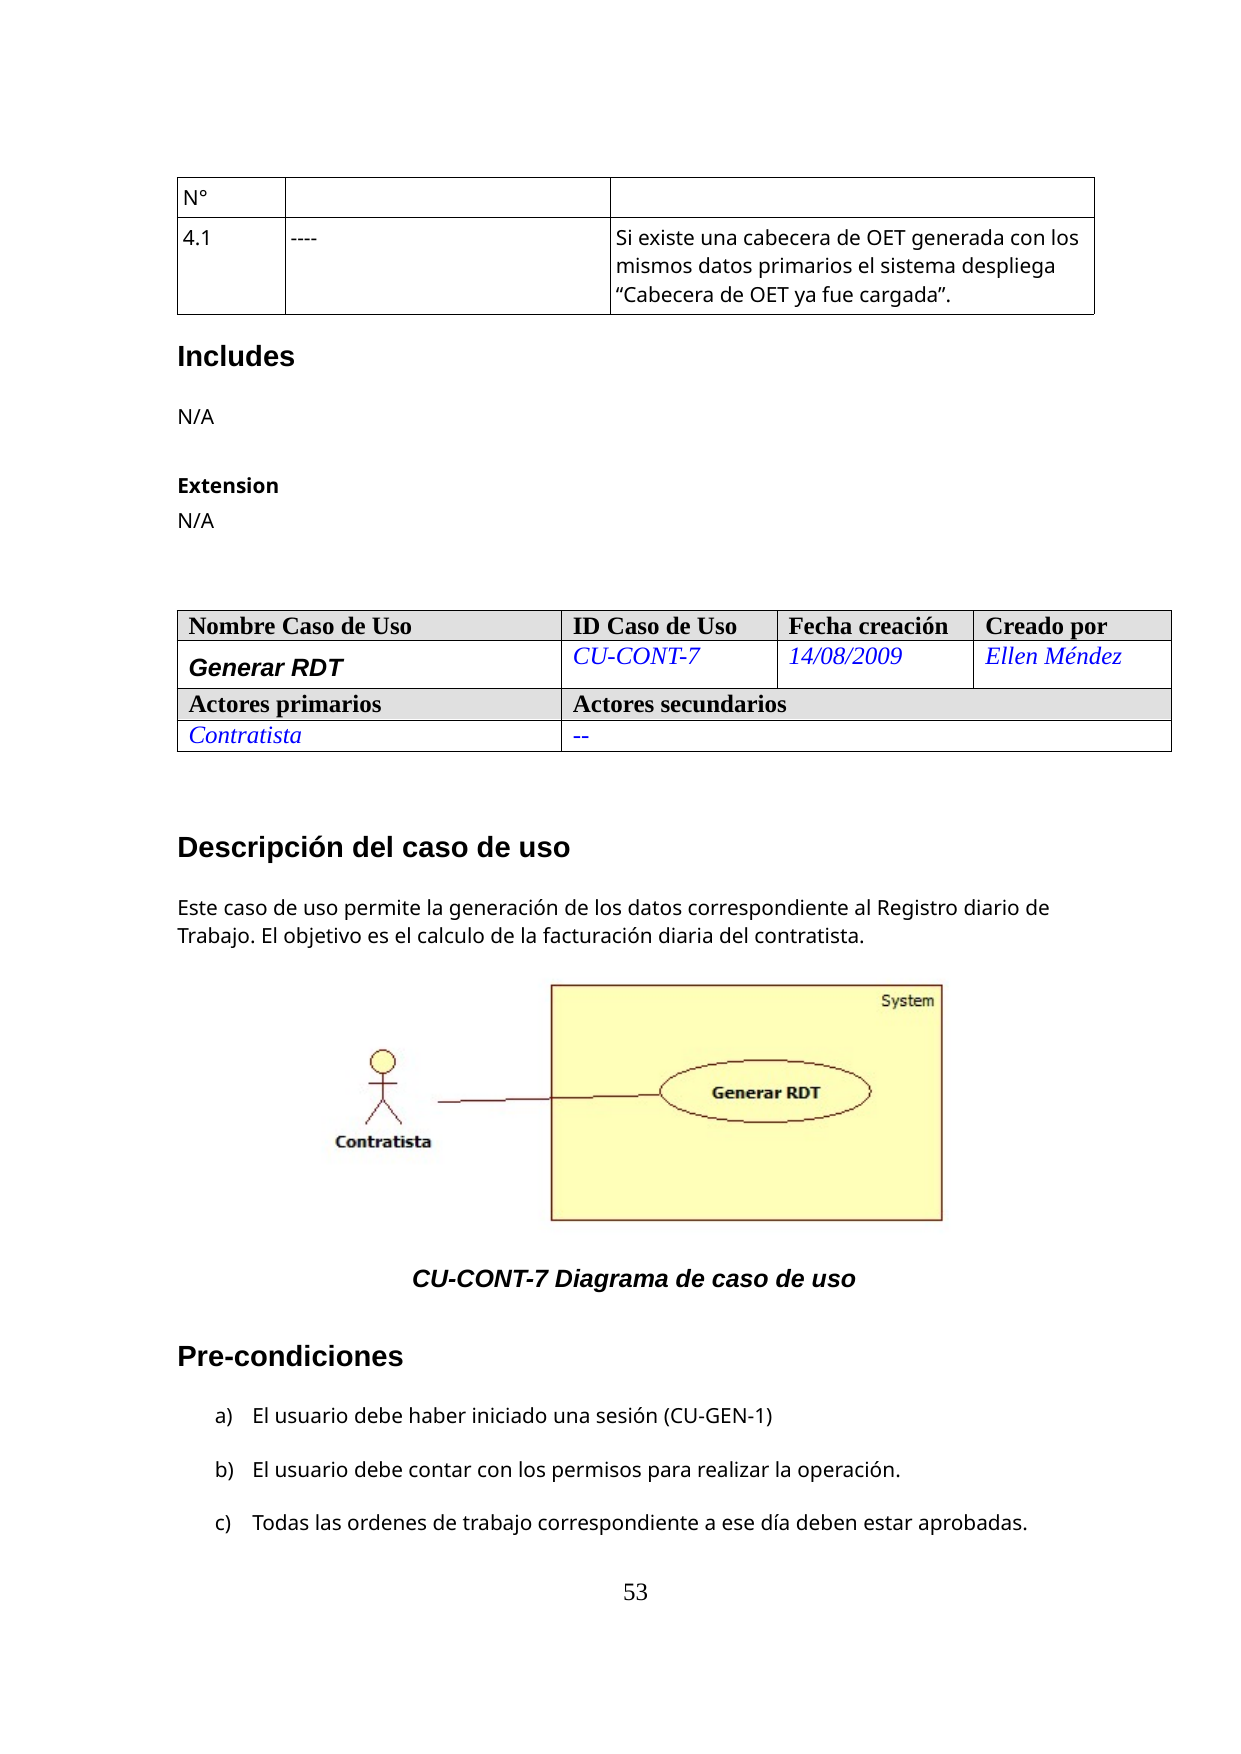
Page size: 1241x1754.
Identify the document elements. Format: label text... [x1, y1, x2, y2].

table_cell Ellen Méndez [974, 641, 1171, 688]
table_header Nombre Caso de Uso [178, 611, 561, 640]
picture [298, 956, 973, 1250]
table_header Creado por [974, 611, 1171, 640]
list El usuario debe contar con los permisos para realizar la operación. [214, 1455, 1093, 1483]
text N/A [177, 402, 1093, 430]
table_cell Generar RDT [178, 641, 561, 688]
table_header [611, 178, 1094, 217]
list Todas las ordenes de trabajo correspondiente a ese día deben estar aprobadas. [214, 1508, 1093, 1537]
subtitle Includes [177, 339, 1093, 372]
subtitle Descripción del caso de uso [177, 830, 1093, 864]
text Este caso de uso permite la generación de los datos correspondiente al Registro diario de Trabajo. El objetivo es el calculo de la facturación diaria del contratista. [177, 893, 1093, 950]
table_header ID Caso de Uso [562, 611, 777, 640]
text N/A [177, 506, 1093, 534]
subtitle Pre-condiciones [177, 1339, 1093, 1372]
text CU-CONT-7 Diagrama de caso de uso [177, 969, 1093, 1293]
table_header [286, 178, 610, 217]
list El usuario debe haber iniciado una sesión (CU-GEN-1) [214, 1401, 1093, 1430]
text Extension [177, 471, 1093, 499]
table_header N° [178, 178, 285, 217]
table_cell -- [562, 721, 1171, 751]
table_cell 14/08/2009 [778, 641, 973, 688]
table_cell Si existe una cabecera de OET generada con los mismos datos primarios el sistema despliega “Cabecera de OET ya fue cargada”. [611, 218, 1094, 314]
table_cell Contratista [178, 721, 561, 751]
table_cell ---- [286, 218, 610, 314]
table_cell 4.1 [178, 218, 285, 314]
table_header Fecha creación [778, 611, 973, 640]
table_cell Actores secundarios [562, 689, 1171, 719]
table_cell CU-CONT-7 [562, 641, 777, 688]
table_cell Actores primarios [178, 689, 561, 719]
